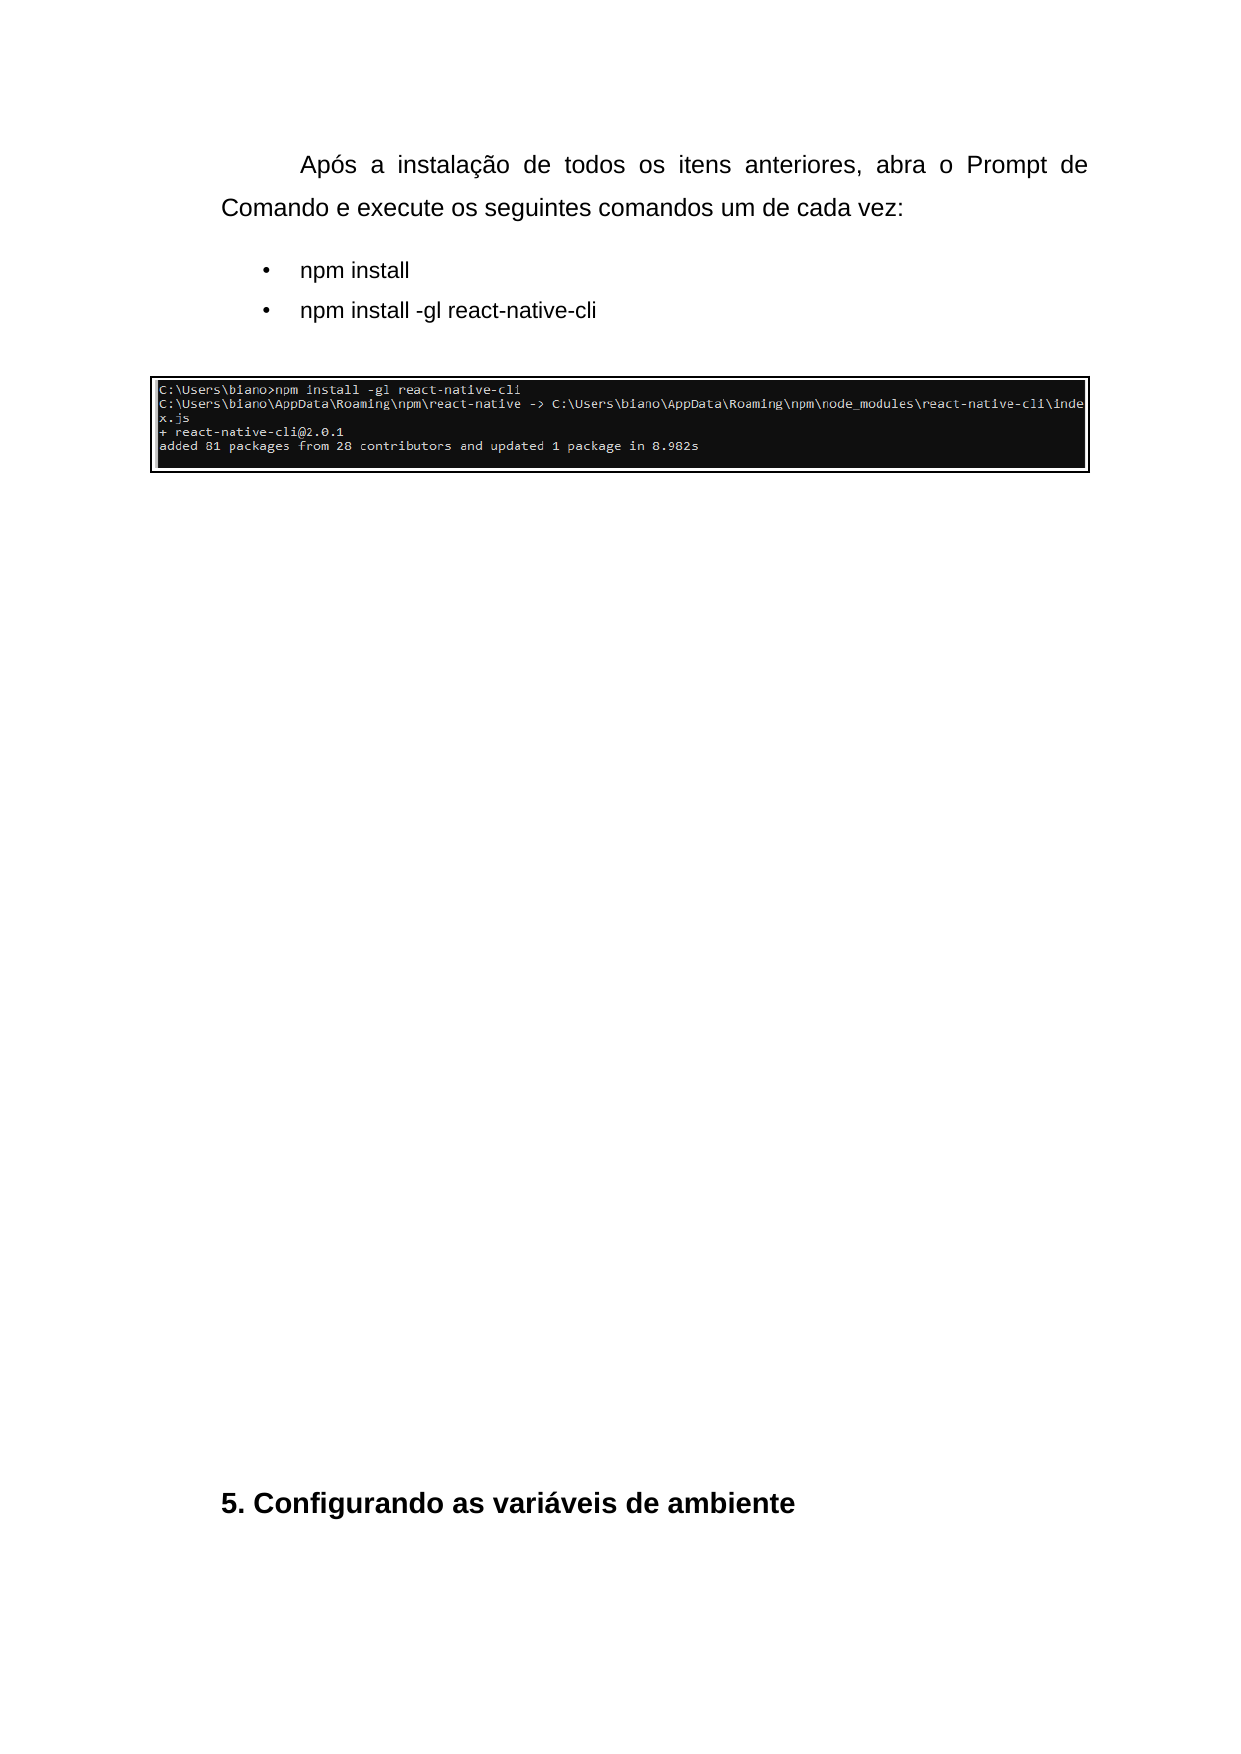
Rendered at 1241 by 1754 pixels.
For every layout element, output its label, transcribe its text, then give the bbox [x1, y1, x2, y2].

list Após a instalação de todos os itens anteriores, abra o Prompt de Comando e execute os seguintes comandos um de cada vez: [221, 150, 1090, 222]
list npm install [262, 257, 1090, 283]
picture [155, 380, 1086, 468]
list 5. Configurando as variáveis de ambiente [221, 1486, 1090, 1519]
list npm install -gl react-native-cli [262, 297, 1090, 323]
